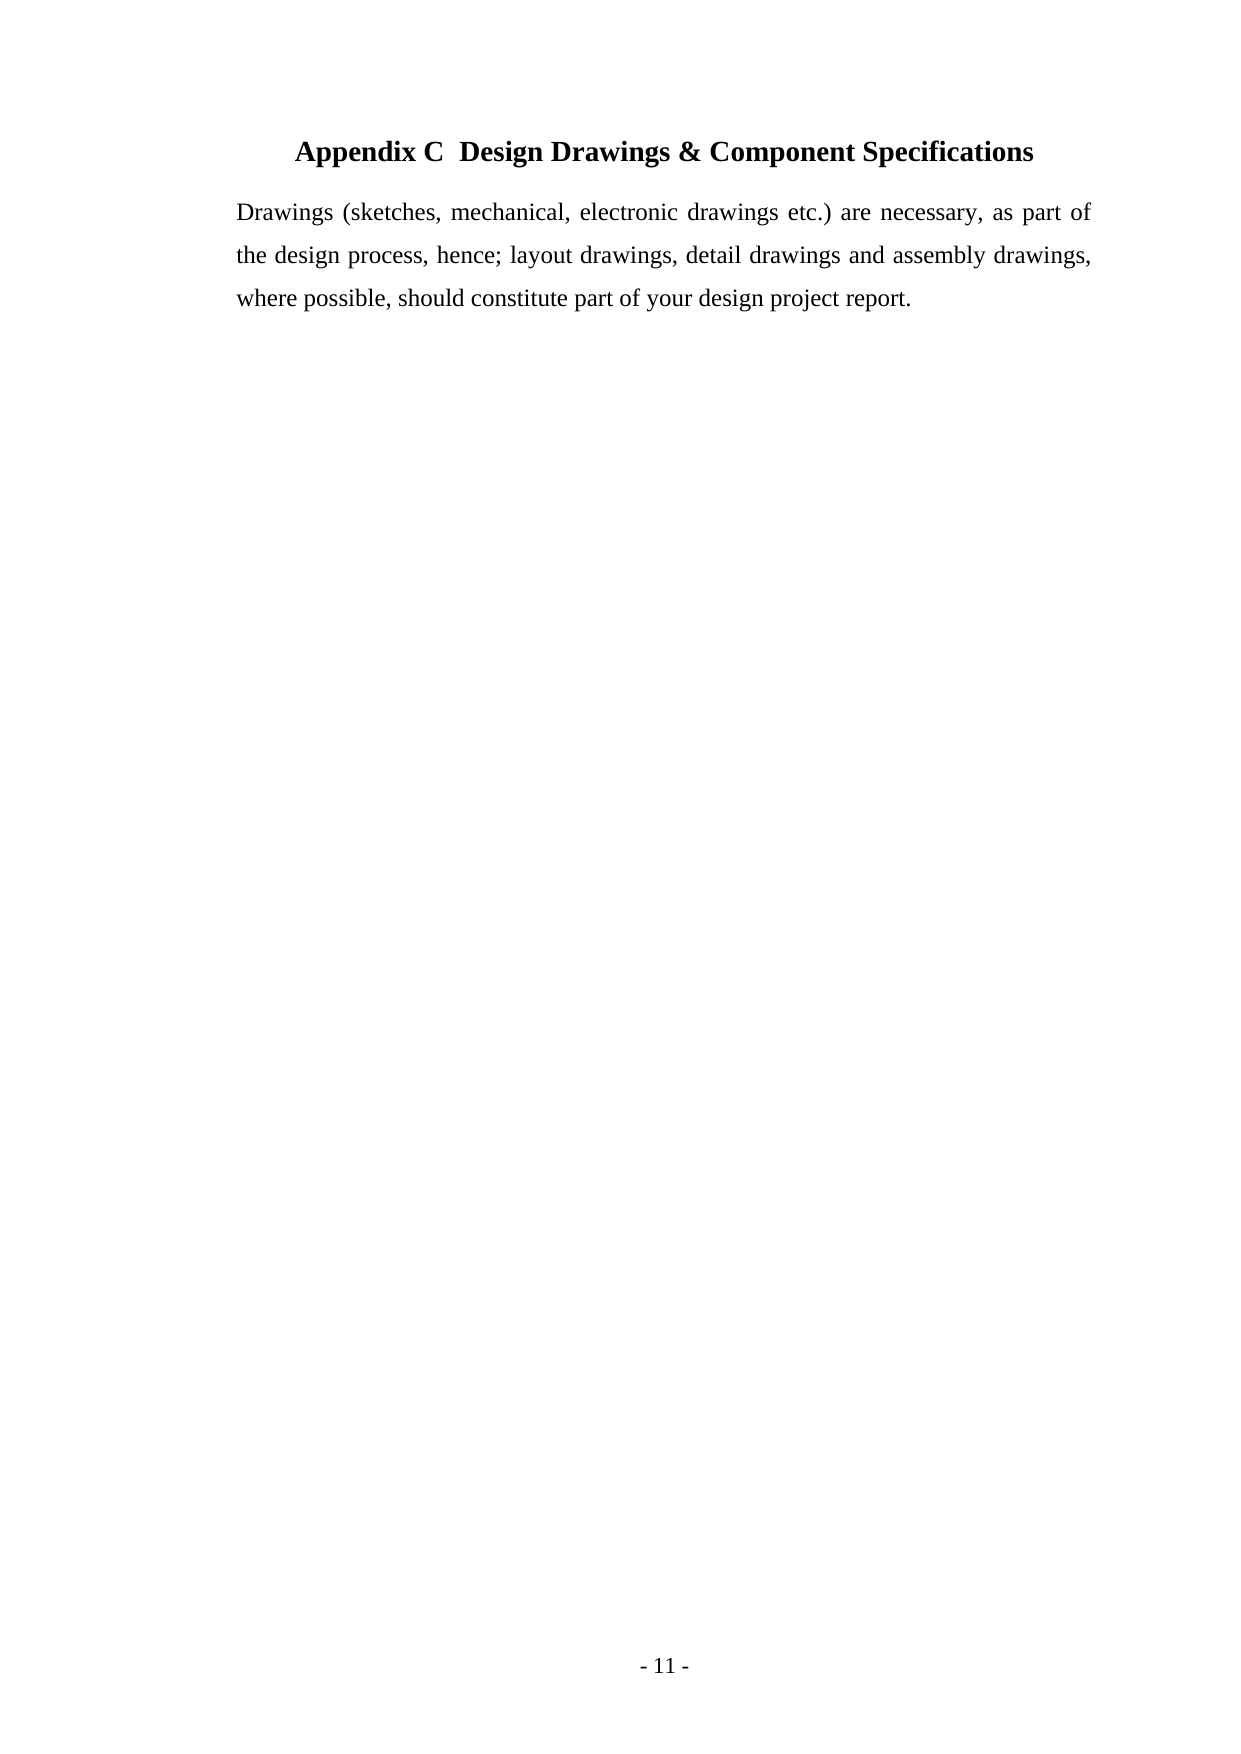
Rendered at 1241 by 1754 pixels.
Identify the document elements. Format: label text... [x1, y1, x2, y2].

subtitle Design Drawings & Component Specifications [236, 134, 1092, 167]
text Drawings (sketches, mechanical, electronic drawings etc.) are necessary, as part of the design process, hence; layout drawings, detail drawings and assembly drawings, where possible, should constitute part of your design project report. [236, 197, 1092, 312]
